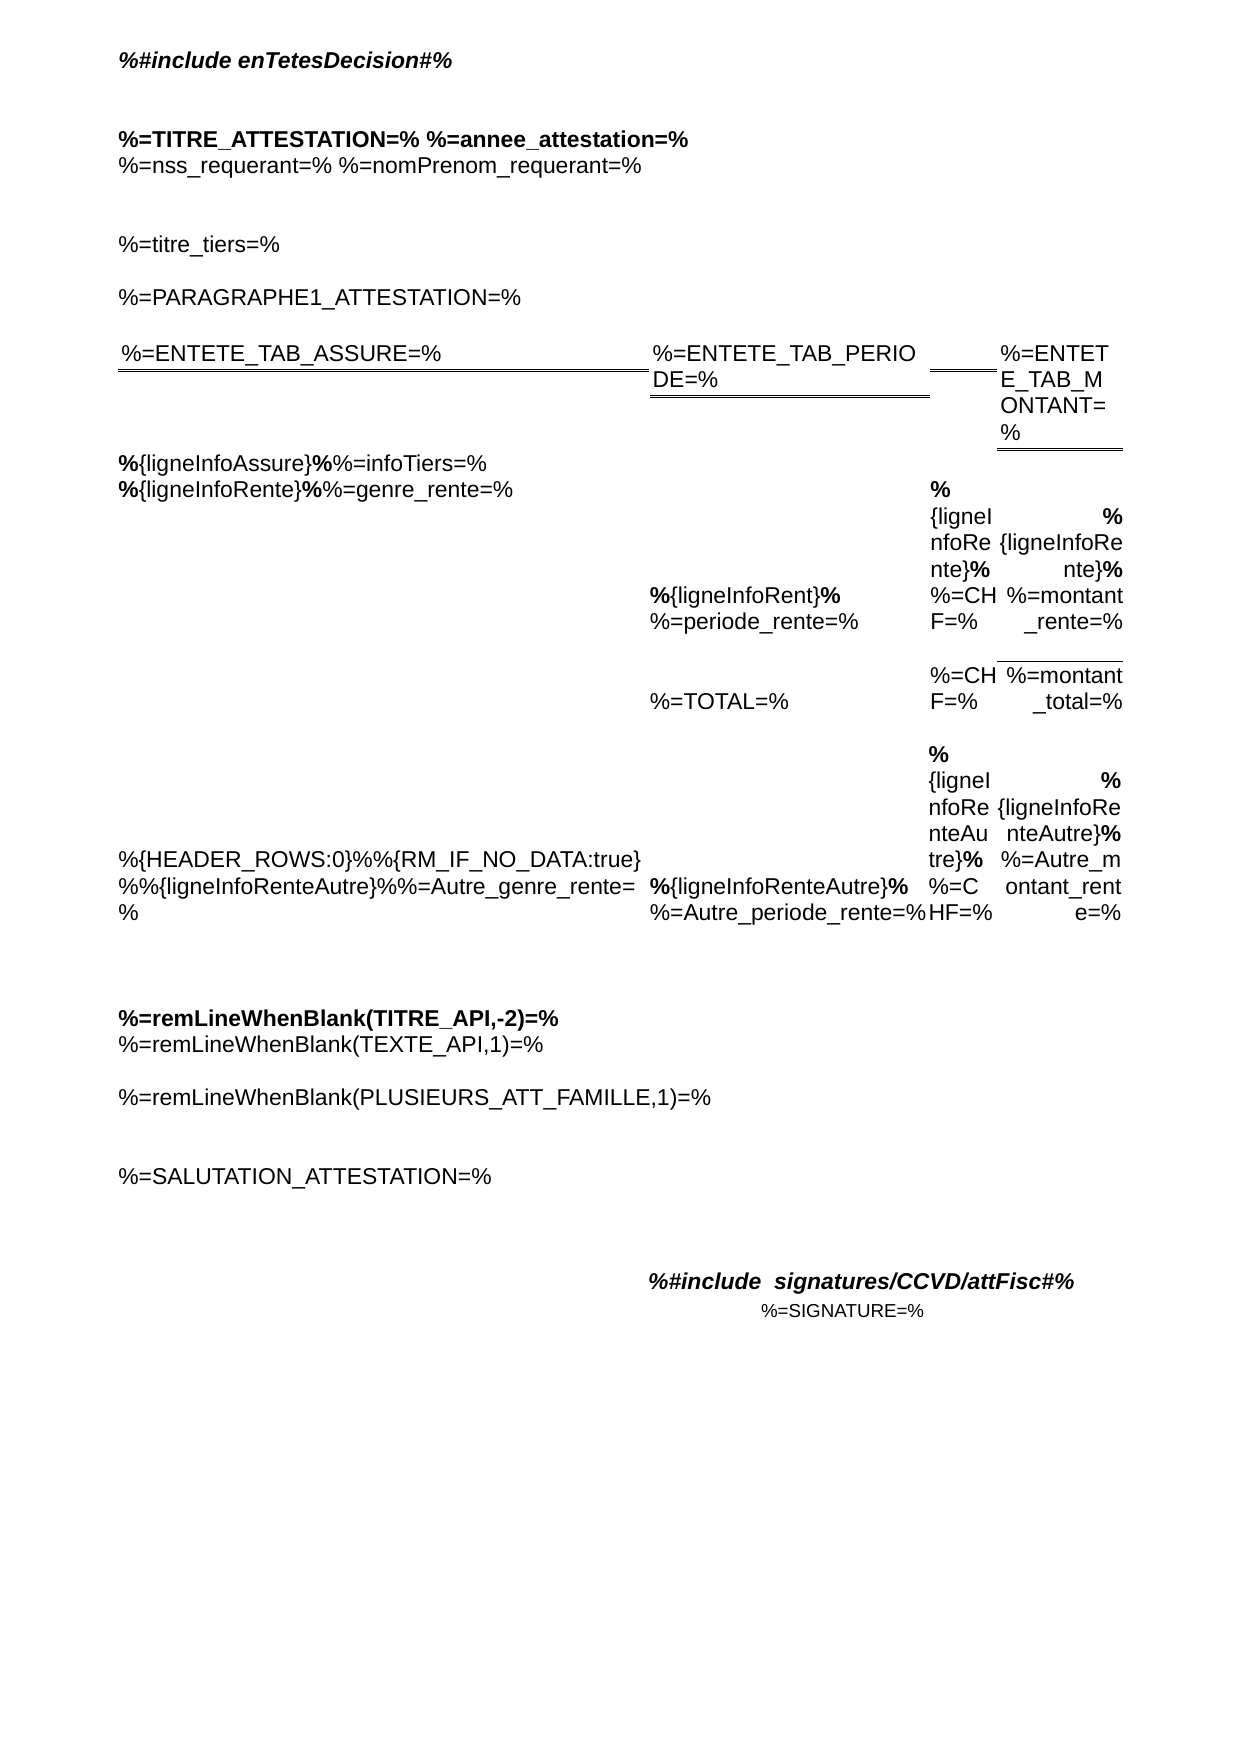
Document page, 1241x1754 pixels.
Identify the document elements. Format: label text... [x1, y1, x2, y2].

text %=remLineWhenBlank(PLUSIEURS_ATT_FAMILLE,1)=% [118, 1084, 1122, 1110]
table_cell [650, 450, 930, 476]
text %=PARAGRAPHE1_ATTESTATION=% [118, 284, 1122, 310]
table_header [118, 661, 649, 715]
text %#include enTetesDecision#% [118, 47, 1122, 73]
table_header %=ENTETE_TAB_PERIODE=% [650, 337, 930, 395]
text %=remLineWhenBlank(TITRE_API,-2)=% [118, 1004, 1122, 1031]
table_header [650, 398, 930, 450]
table_cell %{ligneInfoRente}%%=genre_rente=% [118, 476, 649, 634]
text %=remLineWhenBlank(TEXTE_API,1)=% [118, 1031, 1122, 1057]
text %=titre_tiers=% [118, 231, 1122, 257]
table_header %{ligneInfoRenteAutre}%%=Autre_periode_rente=% [650, 741, 928, 926]
table_cell %{ligneInfoAssure}%%=infoTiers=% [118, 450, 649, 476]
table_header %=ENTETE_TAB_ASSURE=% [118, 337, 649, 369]
text %=TITRE_ATTESTATION=% %=annee_attestation=% [118, 126, 1122, 152]
table_header %=SIGNATURE=% [562, 1295, 1123, 1332]
text %=nss_requerant=% %=nomPrenom_requerant=% [118, 152, 1122, 178]
table_cell [997, 451, 1123, 476]
table_header [118, 372, 649, 450]
table_cell %{ligneInfoRente}%%=CHF=% [930, 476, 997, 634]
table_header [930, 337, 997, 369]
table_header %=CHF=% [930, 661, 997, 715]
table_header %{HEADER_ROWS:0}%%{RM_IF_NO_DATA:true}%%{ligneInfoRenteAutre}%%=Autre_genre_rente=% [118, 741, 649, 926]
table_cell [930, 450, 997, 476]
table_header %{ligneInfoRenteAutre}%%=Autre_montant_rente=% [994, 741, 1122, 926]
table_header %=montant_total=% [997, 662, 1122, 715]
table_header %=ENTETE_TAB_MONTANT=% [997, 337, 1123, 448]
text %#include signatures/CCVD/attFisc#% [118, 1268, 1122, 1294]
table_cell %{ligneInfoRente}%%=montant_rente=% [997, 476, 1123, 634]
table_cell %{ligneInfoRent}%%=periode_rente=% [650, 476, 930, 634]
table_header %{ligneInfoRenteAutre}%%=CHF=% [928, 741, 994, 926]
table_header [118, 1295, 562, 1332]
text %=SALUTATION_ATTESTATION=% [118, 1163, 1122, 1189]
table_header [930, 372, 997, 450]
table_header %=TOTAL=% [650, 661, 930, 715]
